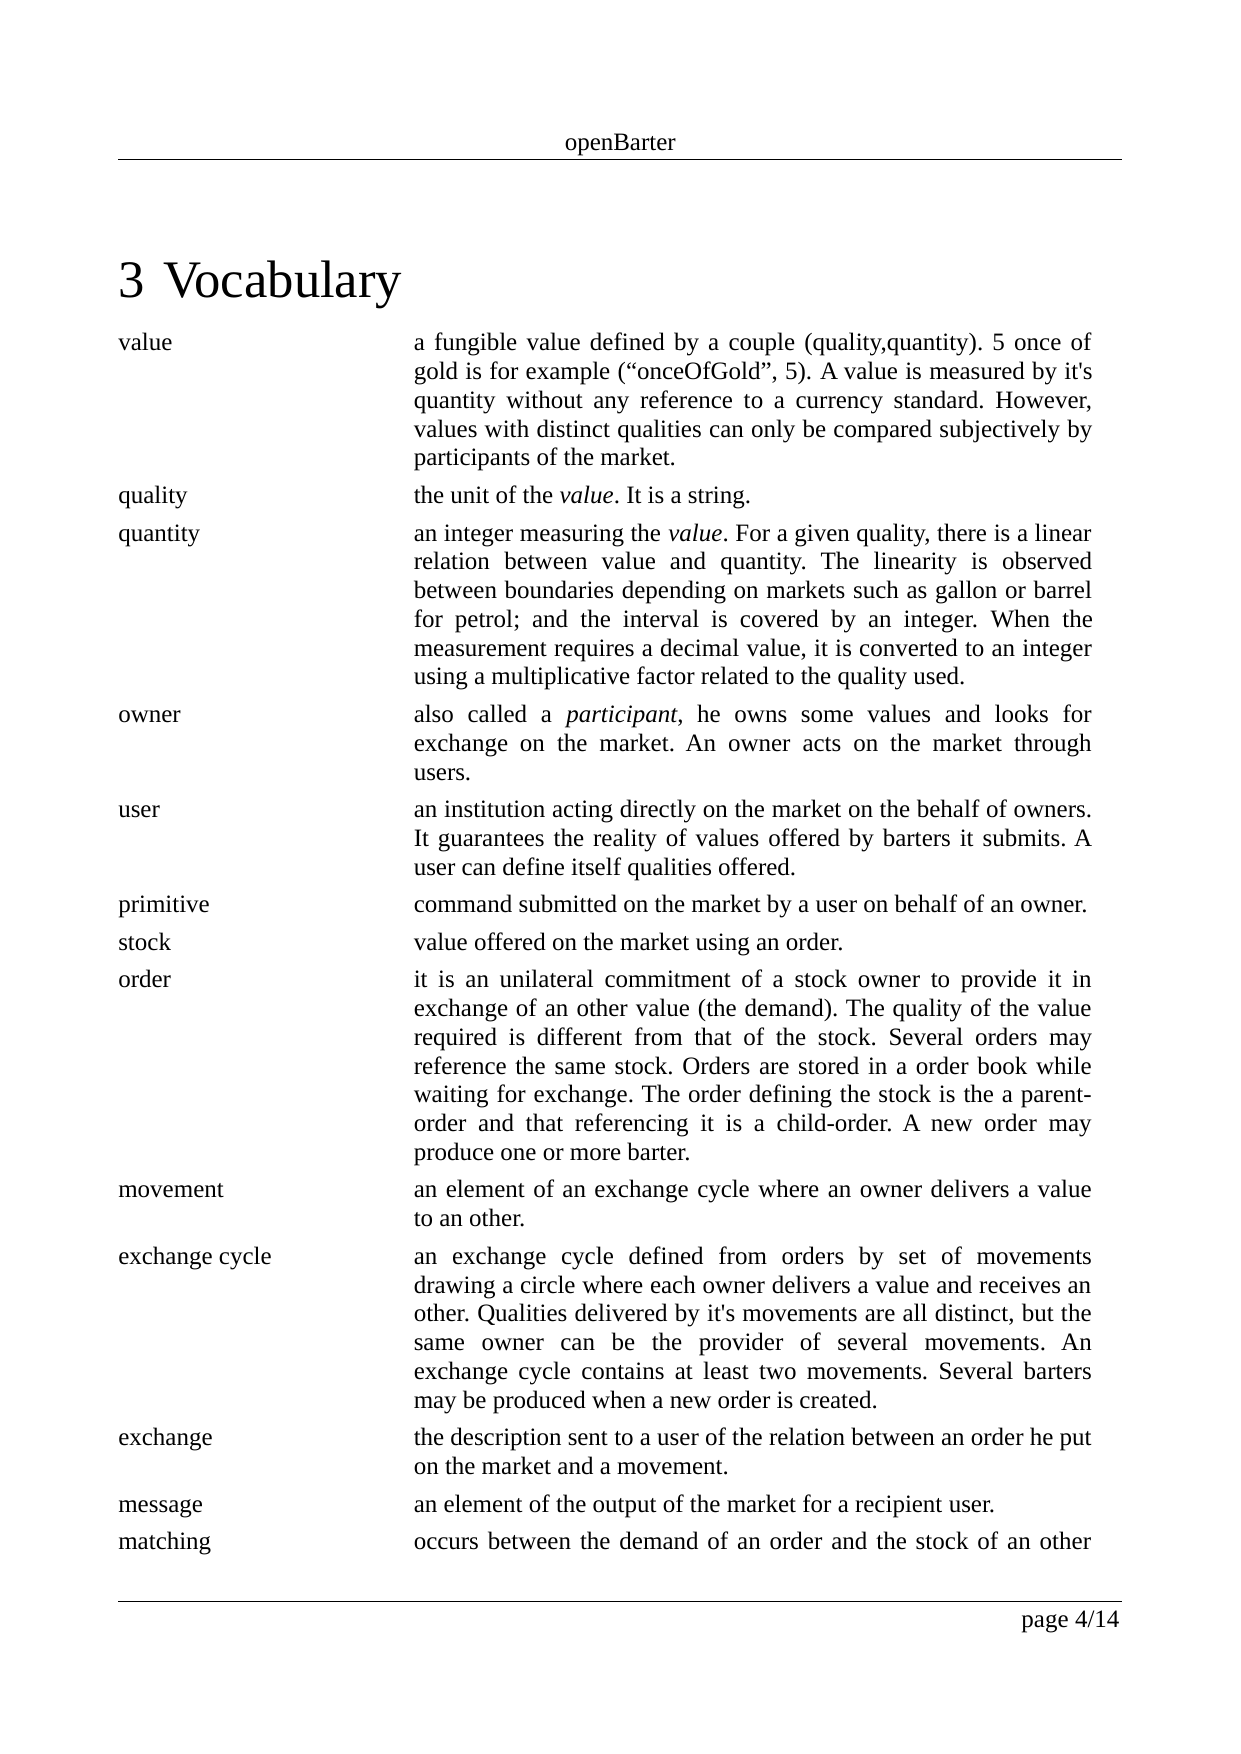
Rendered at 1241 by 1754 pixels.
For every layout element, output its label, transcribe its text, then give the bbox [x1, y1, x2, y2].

text order it is an unilateral commitment of a stock owner to provide it in exchange of an other value (the demand). The quality of the value required is different from that of the stock. Several orders may reference the same stock. Orders are stored in a order book while waiting for exchange. The order defining the stock is the a parent-order and that referencing it is a child-order. A new order may produce one or more barter. [118, 964, 1093, 1166]
text stock value offered on the market using an order. [118, 927, 1093, 956]
text exchange the description sent to a user of the relation between an order he put on the market and a movement. [118, 1422, 1093, 1480]
text owner also called a participant, he owns some values and looks for exchange on the market. An owner acts on the market through users. [118, 699, 1093, 785]
text value a fungible value defined by a couple (quality,quantity). 5 once of gold is for example (“onceOfGold”, 5). A value is measured by it's quantity without any reference to a currency standard. However, values with distinct qualities can only be compared subjectively by participants of the market. [118, 327, 1093, 471]
text user an institution acting directly on the market on the behalf of owners. It guarantees the reality of values offered by barters it submits. A user can define itself qualities offered. [118, 794, 1093, 880]
text movement an element of an exchange cycle where an owner delivers a value to an other. [118, 1174, 1093, 1232]
subtitle Vocabulary [118, 248, 1122, 309]
text exchange cycle an exchange cycle defined from orders by set of movements drawing a circle where each owner delivers a value and receives an other. Qualities delivered by it's movements are all distinct, but the same owner can be the provider of several movements. An exchange cycle contains at least two movements. Several barters may be produced when a new order is created. [118, 1241, 1093, 1413]
text quantity an integer measuring the value. For a given quality, there is a linear relation between value and quantity. The linearity is observed between boundaries depending on markets such as gallon or barrel for petrol; and the interval is covered by an integer. When the measurement requires a decimal value, it is converted to an integer using a multiplicative factor related to the quality used. [118, 518, 1093, 690]
text message an element of the output of the market for a recipient user. [118, 1489, 1093, 1517]
text primitive command submitted on the market by a user on behalf of an owner. [118, 889, 1093, 918]
text matching occurs between the demand of an order and the stock of an other [118, 1526, 1093, 1555]
text quality the unit of the value. It is a string. [118, 480, 1093, 509]
